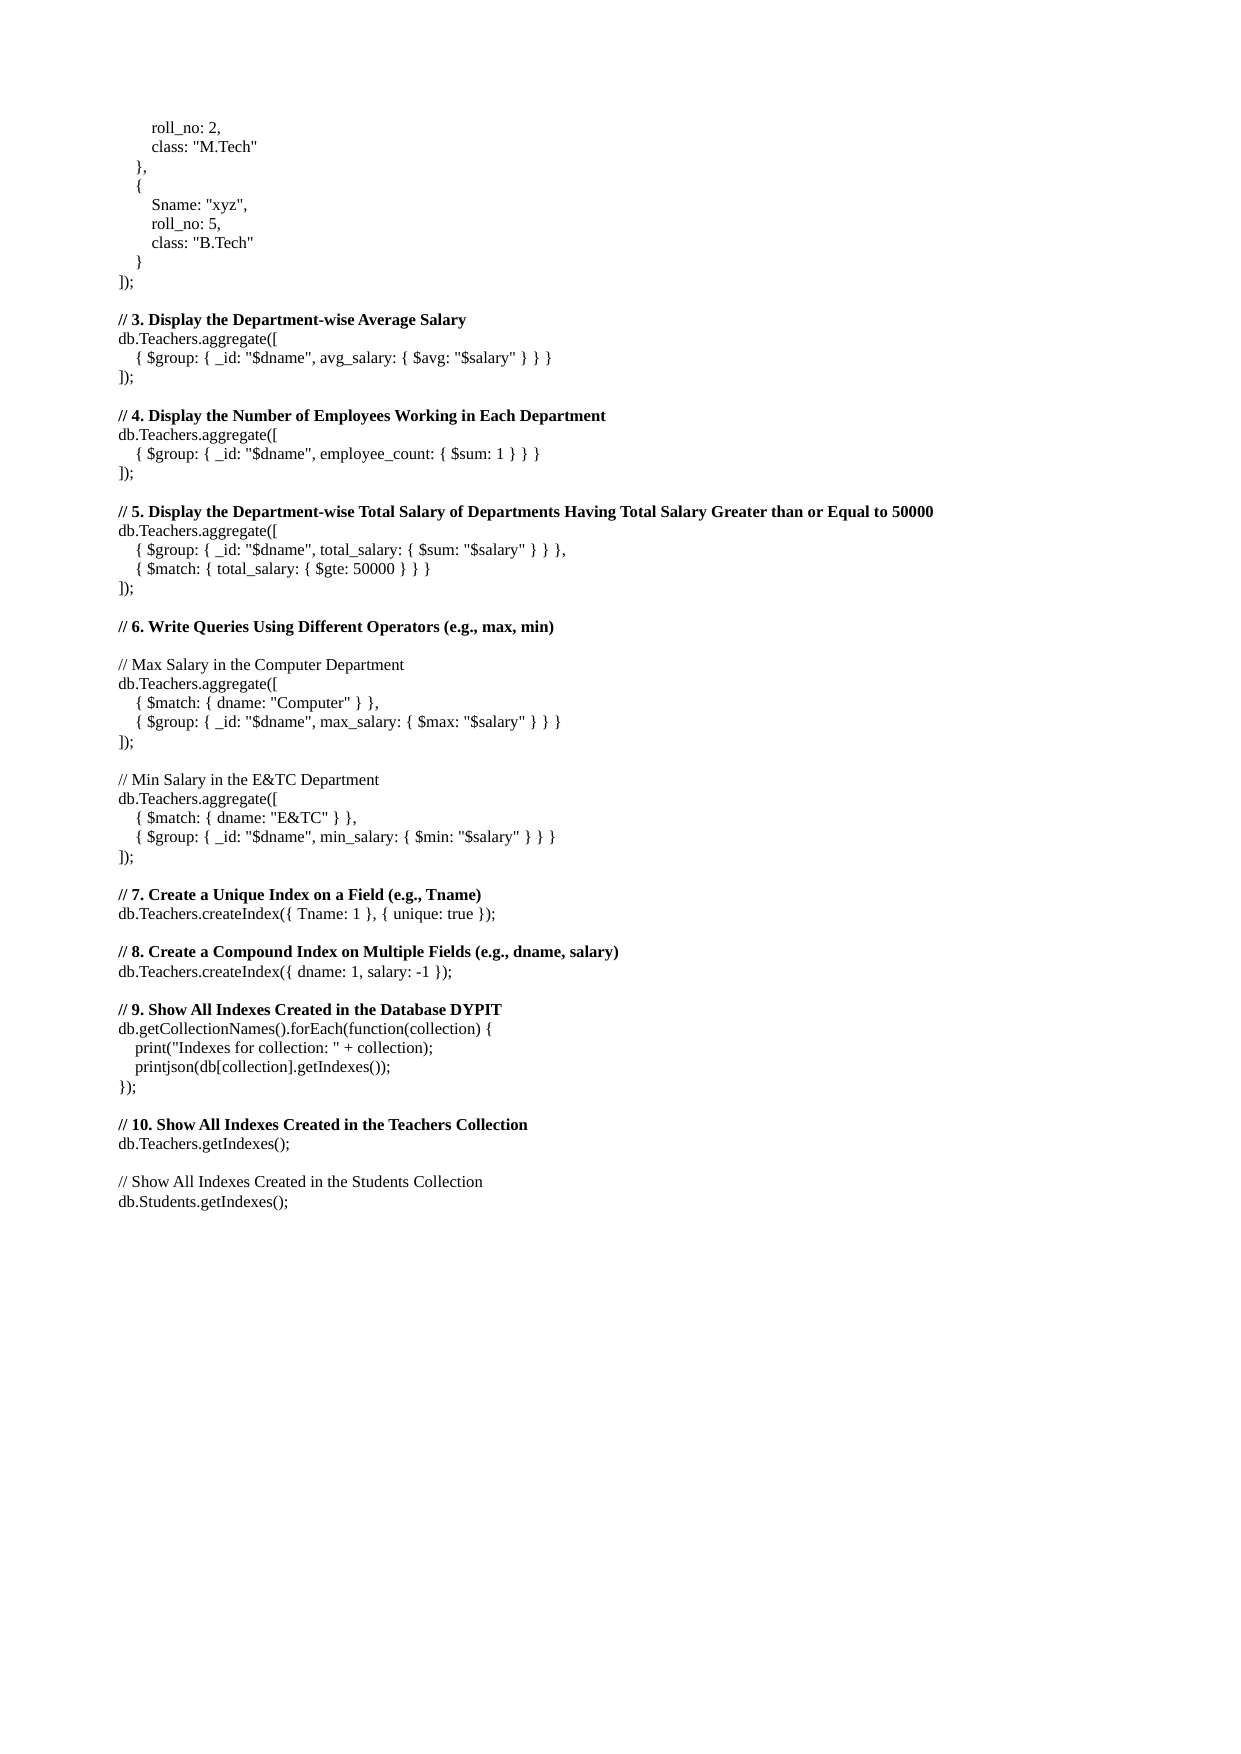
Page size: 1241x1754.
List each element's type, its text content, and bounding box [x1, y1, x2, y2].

text db.Teachers.aggregate([ [118, 789, 1122, 808]
text // 8. Create a Compound Index on Multiple Fields (e.g., dname, salary) [118, 942, 1122, 961]
text // 6. Write Queries Using Different Operators (e.g., max, min) [118, 616, 1122, 636]
text db.Teachers.aggregate([ [118, 329, 1122, 348]
text { $group: { _id: "$dname", employee_count: { $sum: 1 } } } [118, 444, 1122, 463]
text // Show All Indexes Created in the Students Collection [118, 1172, 1122, 1191]
text print("Indexes for collection: " + collection); [118, 1038, 1122, 1057]
text // Min Salary in the E&TC Department [118, 770, 1122, 789]
text // 9. Show All Indexes Created in the Database DYPIT [118, 1000, 1122, 1019]
text roll_no: 2, [118, 118, 1122, 137]
text roll_no: 5, [118, 214, 1122, 233]
text ]); [118, 846, 1122, 866]
text db.getCollectionNames().forEach(function(collection) { [118, 1019, 1122, 1038]
text ]); [118, 463, 1122, 482]
text { $group: { _id: "$dname", total_salary: { $sum: "$salary" } } }, [118, 540, 1122, 559]
text // 7. Create a Unique Index on a Field (e.g., Tname) [118, 885, 1122, 904]
text // 10. Show All Indexes Created in the Teachers Collection [118, 1115, 1122, 1134]
text }); [118, 1076, 1122, 1096]
text // Max Salary in the Computer Department [118, 655, 1122, 674]
text db.Teachers.aggregate([ [118, 674, 1122, 693]
text ]); [118, 271, 1122, 291]
text { $group: { _id: "$dname", avg_salary: { $avg: "$salary" } } } [118, 348, 1122, 367]
text }, [118, 156, 1122, 176]
text { $group: { _id: "$dname", min_salary: { $min: "$salary" } } } [118, 827, 1122, 846]
text { $match: { dname: "Computer" } }, [118, 693, 1122, 712]
text printjson(db[collection].getIndexes()); [118, 1057, 1122, 1076]
text Sname: "xyz", [118, 195, 1122, 214]
text { $match: { total_salary: { $gte: 50000 } } } [118, 559, 1122, 578]
text { $group: { _id: "$dname", max_salary: { $max: "$salary" } } } [118, 712, 1122, 731]
text // 5. Display the Department-wise Total Salary of Departments Having Total Salary Greater than or Equal to 50000 [118, 501, 1122, 521]
text // 4. Display the Number of Employees Working in Each Department [118, 406, 1122, 425]
text db.Teachers.aggregate([ [118, 521, 1122, 540]
text ]); [118, 578, 1122, 597]
text class: "B.Tech" [118, 233, 1122, 252]
text } [118, 252, 1122, 271]
text db.Teachers.createIndex({ dname: 1, salary: -1 }); [118, 961, 1122, 981]
text class: "M.Tech" [118, 137, 1122, 156]
text { $match: { dname: "E&TC" } }, [118, 808, 1122, 827]
text db.Teachers.getIndexes(); [118, 1134, 1122, 1153]
text // 3. Display the Department-wise Average Salary [118, 310, 1122, 329]
text db.Students.getIndexes(); [118, 1191, 1122, 1211]
text db.Teachers.aggregate([ [118, 425, 1122, 444]
text db.Teachers.createIndex({ Tname: 1 }, { unique: true }); [118, 904, 1122, 923]
text ]); [118, 731, 1122, 751]
text { [118, 176, 1122, 195]
text ]); [118, 367, 1122, 386]
